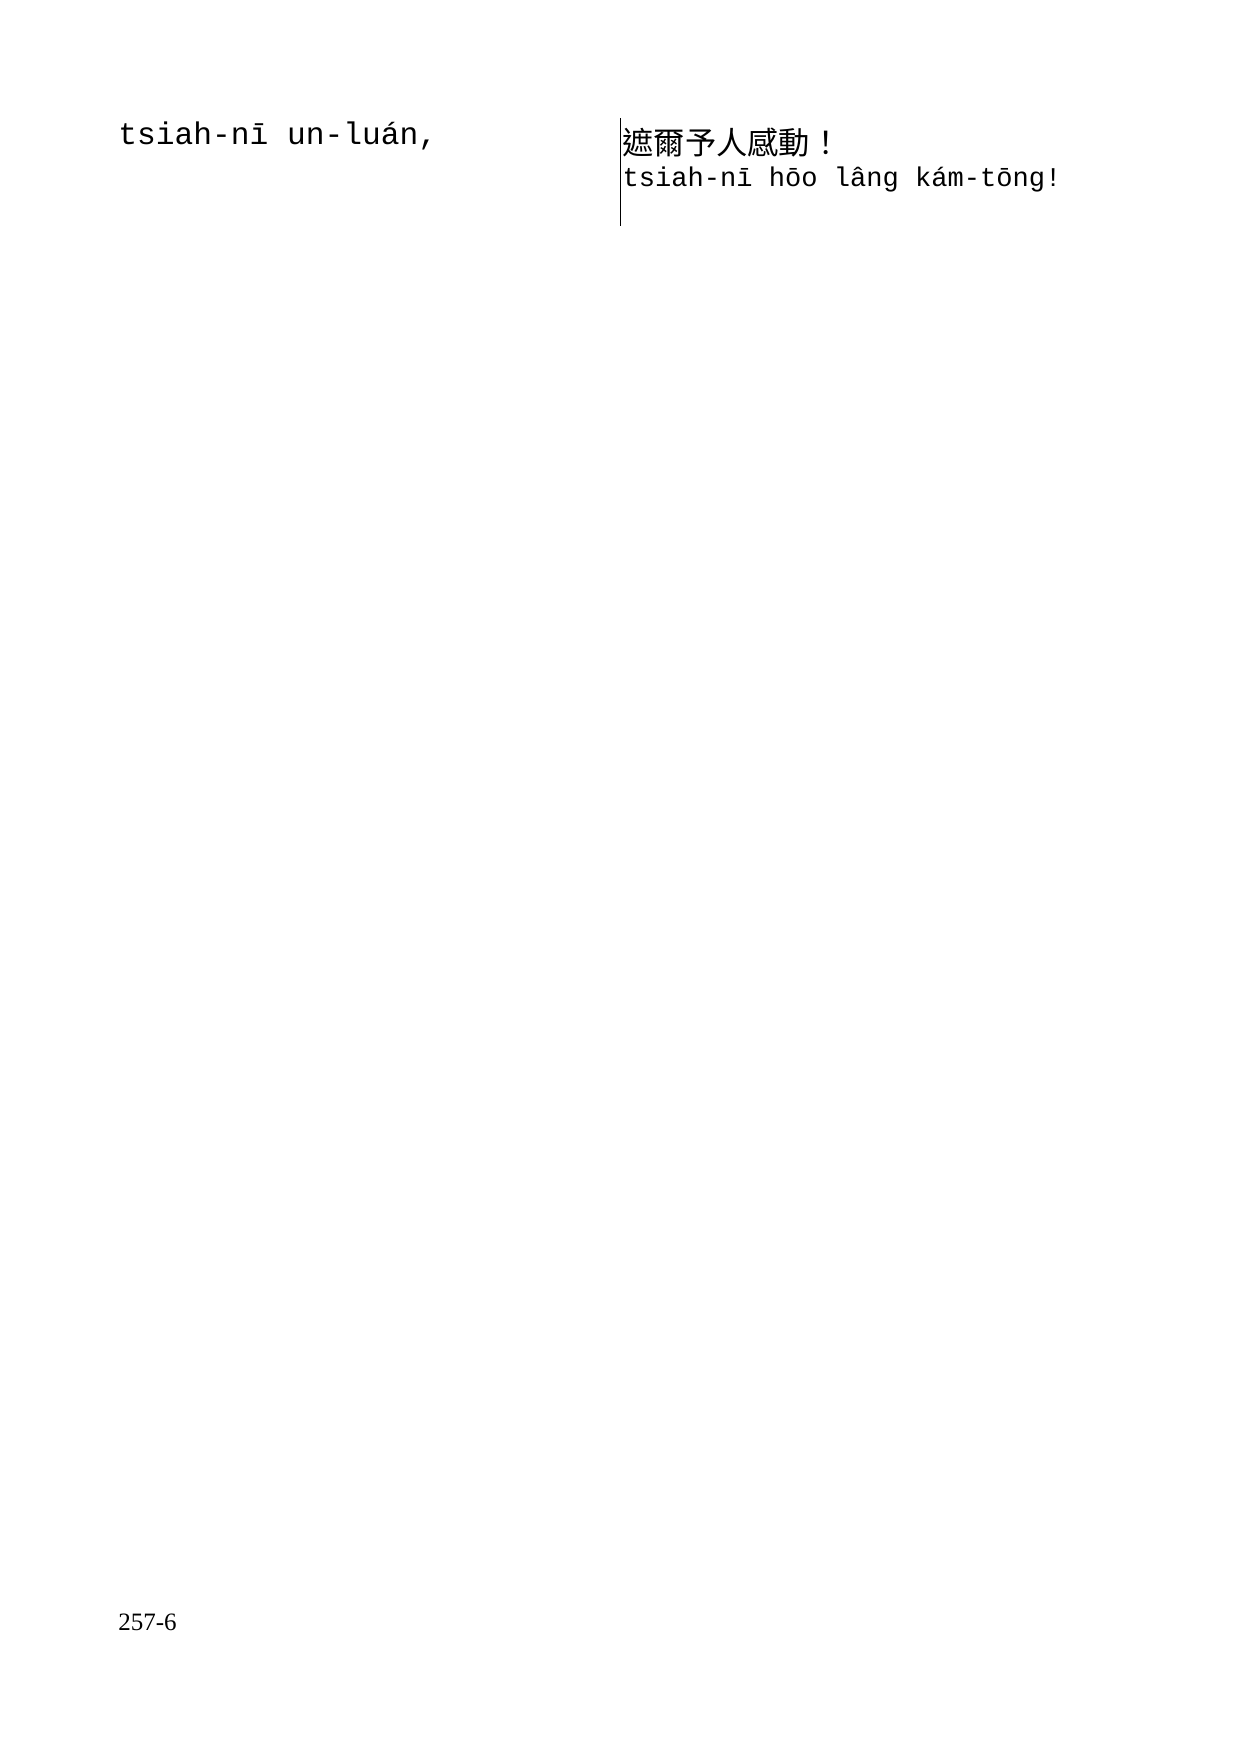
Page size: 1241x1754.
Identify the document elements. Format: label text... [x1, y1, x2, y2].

text tsiah-nī un-luán, [118, 118, 618, 153]
text 遮爾予人感動！ [622, 118, 1122, 163]
text tsiah-nī hōo lâng kám-tōng! [622, 163, 1122, 194]
